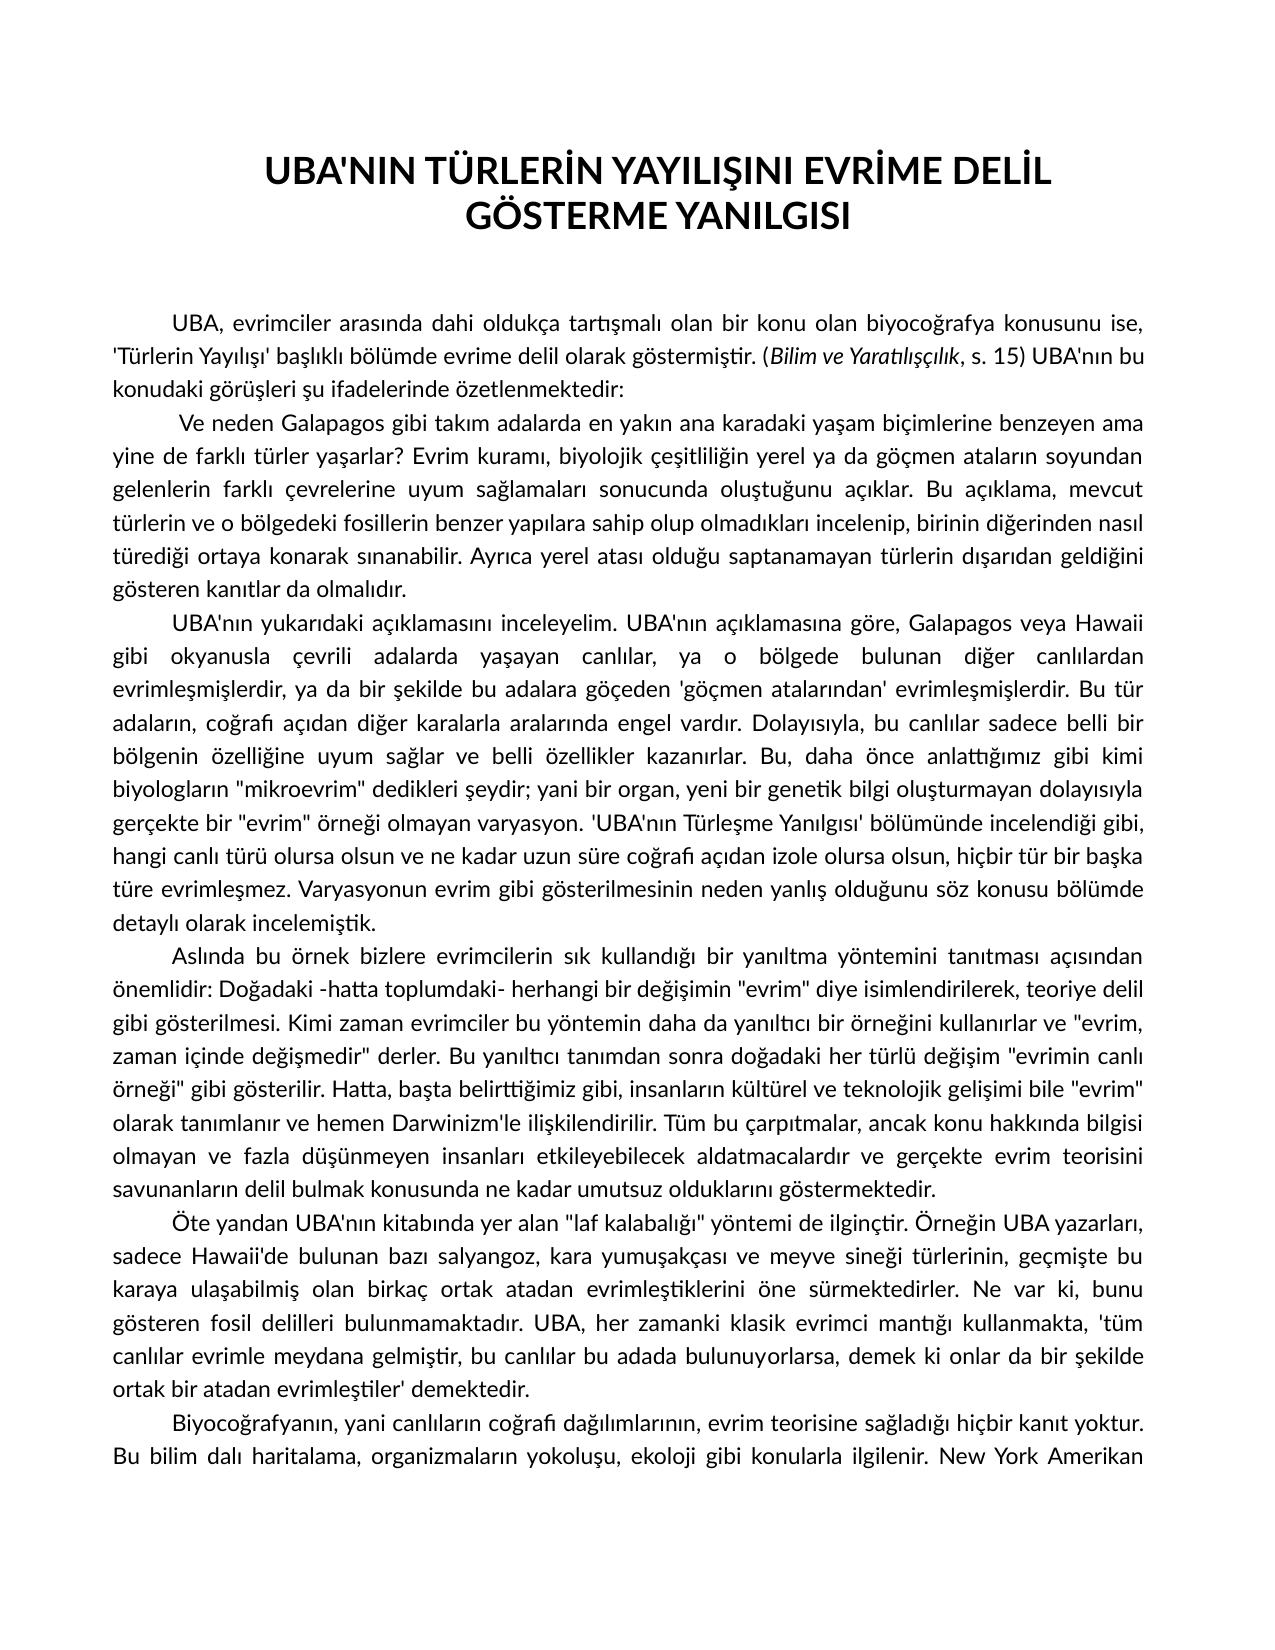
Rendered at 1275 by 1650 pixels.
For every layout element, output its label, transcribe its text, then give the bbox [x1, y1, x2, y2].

subtitle UBA'NIN TÜRLERİN YAYILIŞINI EVRİME DELİL GÖSTERME YANILGISI [172, 148, 1145, 238]
text UBA, evrimciler arasında dahi oldukça tartışmalı olan bir konu olan biyocoğrafya konusunu ise, 'Türlerin Yayılışı' başlıklı bölümde evrime delil olarak göstermiştir. (Bilim ve Yaratılışçılık, s. 15) UBA'nın bu konudaki görüşleri şu ifadelerinde özetlenmektedir: [112, 304, 1145, 404]
text Aslında bu örnek bizlere evrimcilerin sık kullandığı bir yanıltma yöntemini tanıtması açısından önemlidir: Doğadaki -hatta toplumdaki- herhangi bir değişimin "evrim" diye isimlendirilerek, teoriye delil gibi gösterilmesi. Kimi zaman evrimciler bu yöntemin daha da yanıltıcı bir örneğini kullanırlar ve "evrim, zaman içinde değişmedir" derler. Bu yanıltıcı tanımdan sonra doğadaki her türlü değişim "evrimin canlı örneği" gibi gösterilir. Hatta, başta belirttiğimiz gibi, insanların kültürel ve teknolojik gelişimi bile "evrim" olarak tanımlanır ve hemen Darwinizm'le ilişkilendirilir. Tüm bu çarpıtmalar, ancak konu hakkında bilgisi olmayan ve fazla düşünmeyen insanları etkileyebilecek aldatmacalardır ve gerçekte evrim teorisini savunanların delil bulmak konusunda ne kadar umutsuz olduklarını göstermektedir. [112, 938, 1145, 1204]
text Biyocoğrafyanın, yani canlıların coğrafi dağılımlarının, evrim teorisine sağladığı hiçbir kanıt yoktur. Bu bilim dalı haritalama, organizmaların yokoluşu, ekoloji gibi konularla ilgilenir. New York Amerikan [112, 1404, 1145, 1471]
text UBA'nın yukarıdaki açıklamasını inceleyelim. UBA'nın açıklamasına göre, Galapagos veya Hawaii gibi okyanusla çevrili adalarda yaşayan canlılar, ya o bölgede bulunan diğer canlılardan evrimleşmişlerdir, ya da bir şekilde bu adalara göçeden 'göçmen atalarından' evrimleşmişlerdir. Bu tür adaların, coğrafi açıdan diğer karalarla aralarında engel vardır. Dolayısıyla, bu canlılar sadece belli bir bölgenin özelliğine uyum sağlar ve belli özellikler kazanırlar. Bu, daha önce anlattığımız gibi kimi biyologların "mikroevrim" dedikleri şeydir; yani bir organ, yeni bir genetik bilgi oluşturmayan dolayısıyla gerçekte bir "evrim" örneği olmayan varyasyon. 'UBA'nın Türleşme Yanılgısı' bölümünde incelendiği gibi, hangi canlı türü olursa olsun ve ne kadar uzun süre coğrafi açıdan izole olursa olsun, hiçbir tür bir başka türe evrimleşmez. Varyasyonun evrim gibi gösterilmesinin neden yanlış olduğunu söz konusu bölümde detaylı olarak incelemiştik. [112, 604, 1145, 938]
text Öte yandan UBA'nın kitabında yer alan "laf kalabalığı" yöntemi de ilginçtir. Örneğin UBA yazarları, sadece Hawaii'de bulunan bazı salyangoz, kara yumuşakçası ve meyve sineği türlerinin, geçmişte bu karaya ulaşabilmiş olan birkaç ortak atadan evrimleştiklerini öne sürmektedirler. Ne var ki, bunu gösteren fosil delilleri bulunmamaktadır. UBA, her zamanki klasik evrimci mantığı kullanmakta, 'tüm canlılar evrimle meydana gelmiştir, bu canlılar bu adada bulunuyorlarsa, demek ki onlar da bir şekilde ortak bir atadan evrimleştiler' demektedir. [112, 1204, 1145, 1404]
text Ve neden Galapagos gibi takım adalarda en yakın ana karadaki yaşam biçimlerine benzeyen ama yine de farklı türler yaşarlar? Evrim kuramı, biyolojik çeşitliliğin yerel ya da göçmen ataların soyundan gelenlerin farklı çevrelerine uyum sağlamaları sonucunda oluştuğunu açıklar. Bu açıklama, mevcut türlerin ve o bölgedeki fosillerin benzer yapılara sahip olup olmadıkları incelenip, birinin diğerinden nasıl türediği ortaya konarak sınanabilir. Ayrıca yerel atası olduğu saptanamayan türlerin dışarıdan geldiğini gösteren kanıtlar da olmalıdır. [112, 404, 1145, 604]
